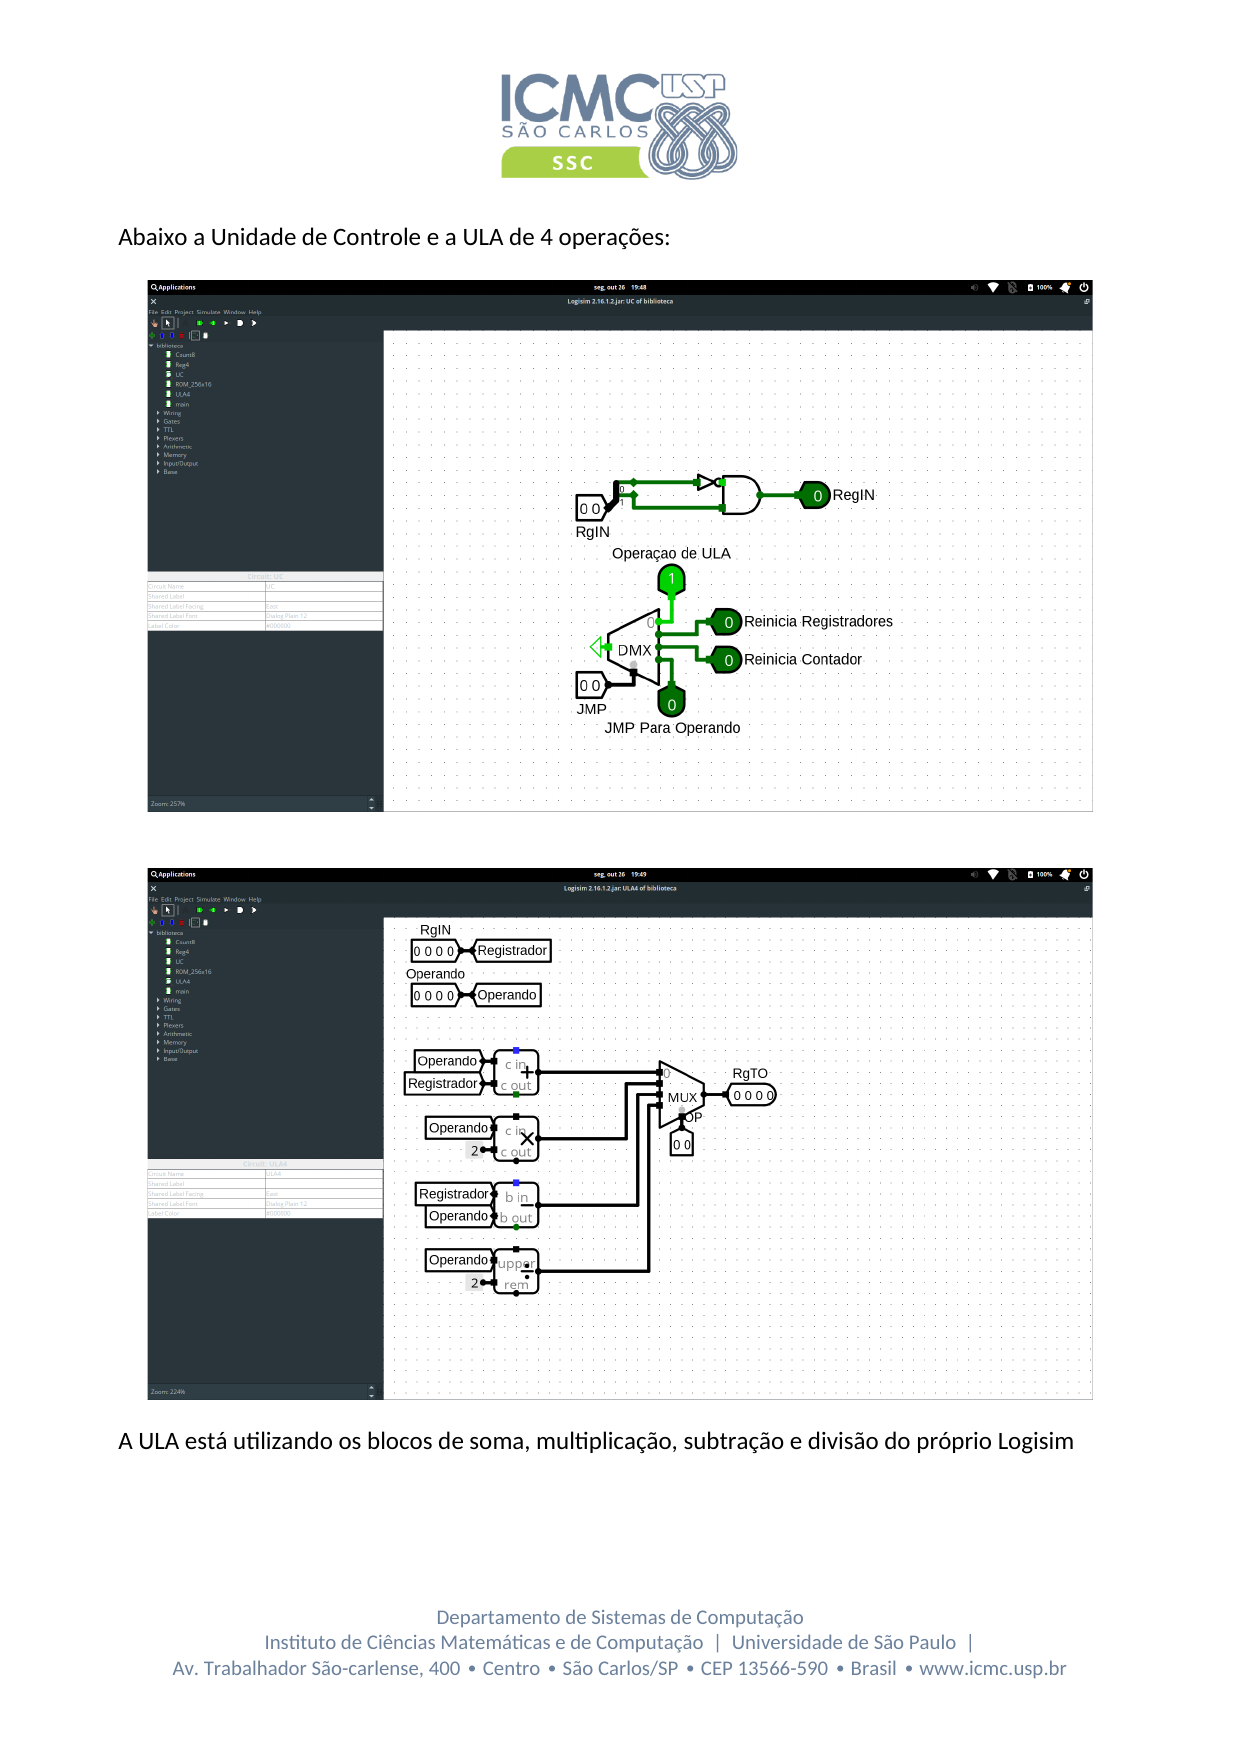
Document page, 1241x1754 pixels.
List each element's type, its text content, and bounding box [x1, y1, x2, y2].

picture [147, 868, 1093, 1400]
picture [501, 73, 738, 180]
picture [147, 280, 1093, 812]
text A ULA está utilizando os blocos de soma, multiplicação, subtração e divisão do próprio Logisim [118, 277, 1122, 1455]
text Abaixo a Unidade de Controle e a ULA de 4 operações: [118, 222, 1122, 252]
